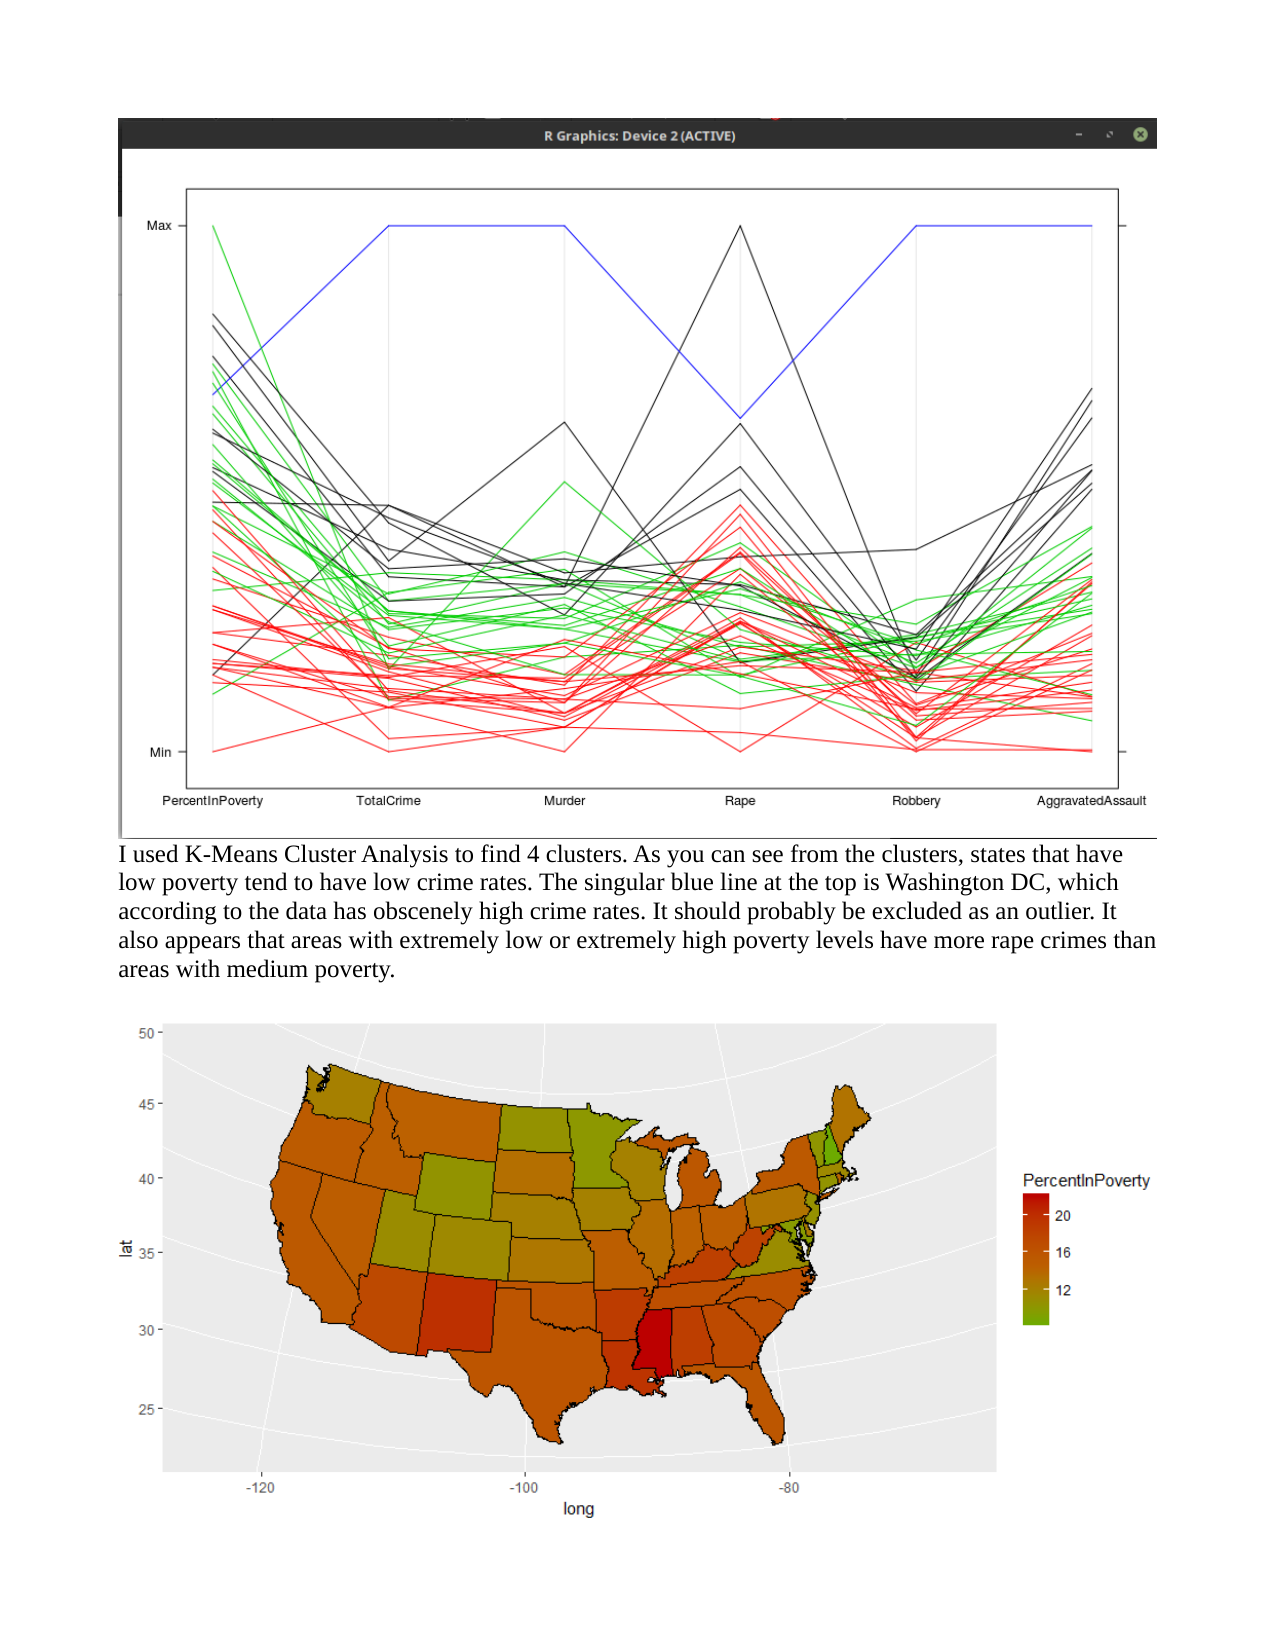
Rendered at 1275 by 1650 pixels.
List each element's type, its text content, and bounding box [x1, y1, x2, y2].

text I used K-Means Cluster Analysis to find 4 clusters. As you can see from the clusters, states that have low poverty tend to have low crime rates. The singular blue line at the top is Washington DC, which according to the data has obscenely high crime rates. It should probably be excluded as an outlier. It also appears that areas with extremely low or extremely high poverty levels have more rape crimes than areas with medium poverty. [118, 839, 1157, 982]
